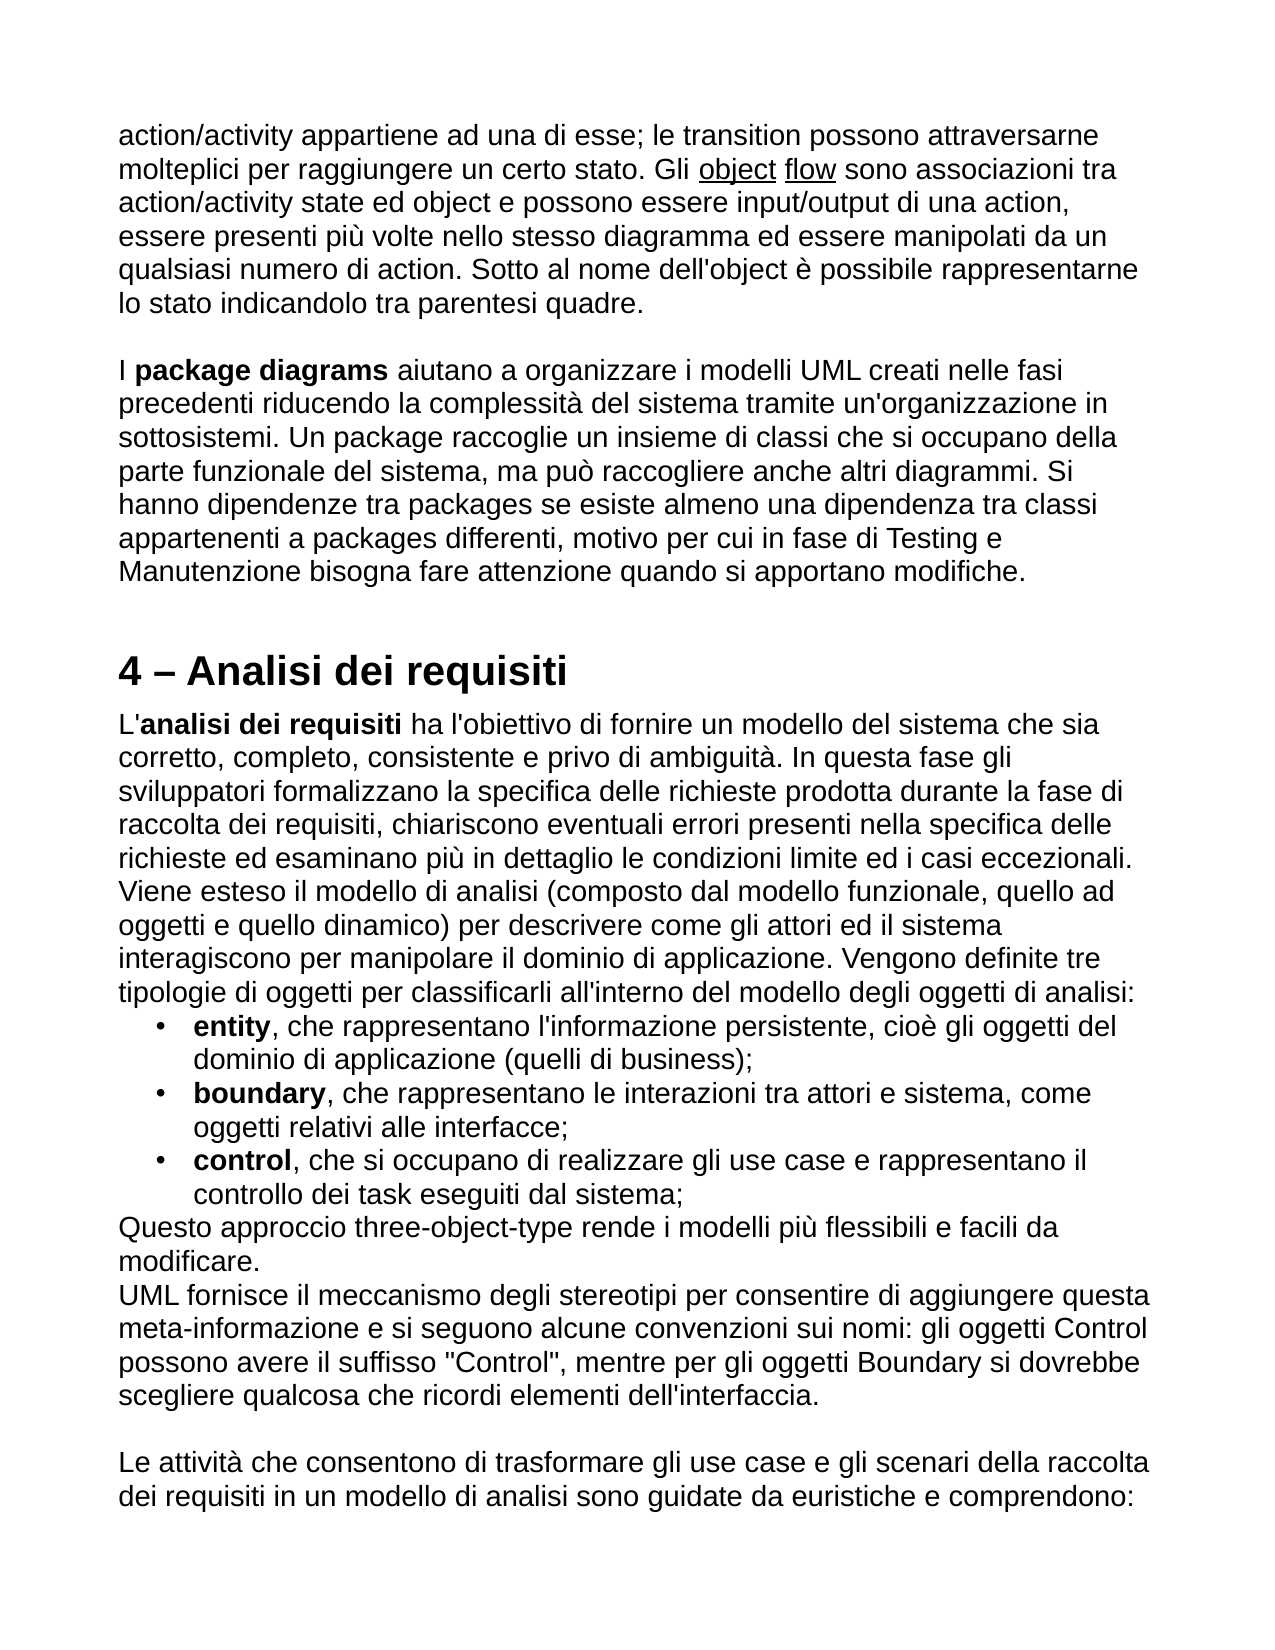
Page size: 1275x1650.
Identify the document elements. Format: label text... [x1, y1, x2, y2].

text UML fornisce il meccanismo degli stereotipi per consentire di aggiungere questa meta-informazione e si seguono alcune convenzioni sui nomi: gli oggetti Control possono avere il suffisso "Control", mentre per gli oggetti Boundary si dovrebbe scegliere qualcosa che ricordi elementi dell'interfaccia. [118, 1277, 1157, 1412]
list boundary, che rappresentano le interazioni tra attori e sistema, come oggetti relativi alle interfacce; [156, 1076, 1157, 1143]
text I package diagrams aiutano a organizzare i modelli UML creati nelle fasi precedenti riducendo la complessità del sistema tramite un'organizzazione in sottosistemi. Un package raccoglie un insieme di classi che si occupano della parte funzionale del sistema, ma può raccogliere anche altri diagrammi. Si hanno dipendenze tra packages se esiste almeno una dipendenza tra classi appartenenti a packages differenti, motivo per cui in fase di Testing e Manutenzione bisogna fare attenzione quando si apportano modifiche. [118, 353, 1157, 588]
text Questo approccio three-object-type rende i modelli più flessibili e facili da modificare. [118, 1210, 1157, 1277]
subtitle 4 – Analisi dei requisiti [118, 646, 1157, 694]
list entity, che rappresentano l'informazione persistente, cioè gli oggetti del dominio di applicazione (quelli di business); [156, 1008, 1157, 1076]
list control, che si occupano di realizzare gli use case e rappresentano il controllo dei task eseguiti dal sistema; [156, 1143, 1157, 1210]
text L'analisi dei requisiti ha l'obiettivo di fornire un modello del sistema che sia corretto, completo, consistente e privo di ambiguità. In questa fase gli sviluppatori formalizzano la specifica delle richieste prodotta durante la fase di raccolta dei requisiti, chiariscono eventuali errori presenti nella specifica delle richieste ed esaminano più in dettaglio le condizioni limite ed i casi eccezionali. Viene esteso il modello di analisi (composto dal modello funzionale, quello ad oggetti e quello dinamico) per descrivere come gli attori ed il sistema interagiscono per manipolare il dominio di applicazione. Vengono definite tre tipologie di oggetti per classificarli all'interno del modello degli oggetti di analisi: [118, 707, 1157, 1008]
text action/activity appartiene ad una di esse; le transition possono attraversarne molteplici per raggiungere un certo stato. Gli object flow sono associazioni tra action/activity state ed object e possono essere input/output di una action, essere presenti più volte nello stesso diagramma ed essere manipolati da un qualsiasi numero di action. Sotto al nome dell'object è possibile rappresentarne lo stato indicandolo tra parentesi quadre. [118, 118, 1157, 319]
text Le attività che consentono di trasformare gli use case e gli scenari della raccolta dei requisiti in un modello di analisi sono guidate da euristiche e comprendono: [118, 1445, 1157, 1512]
